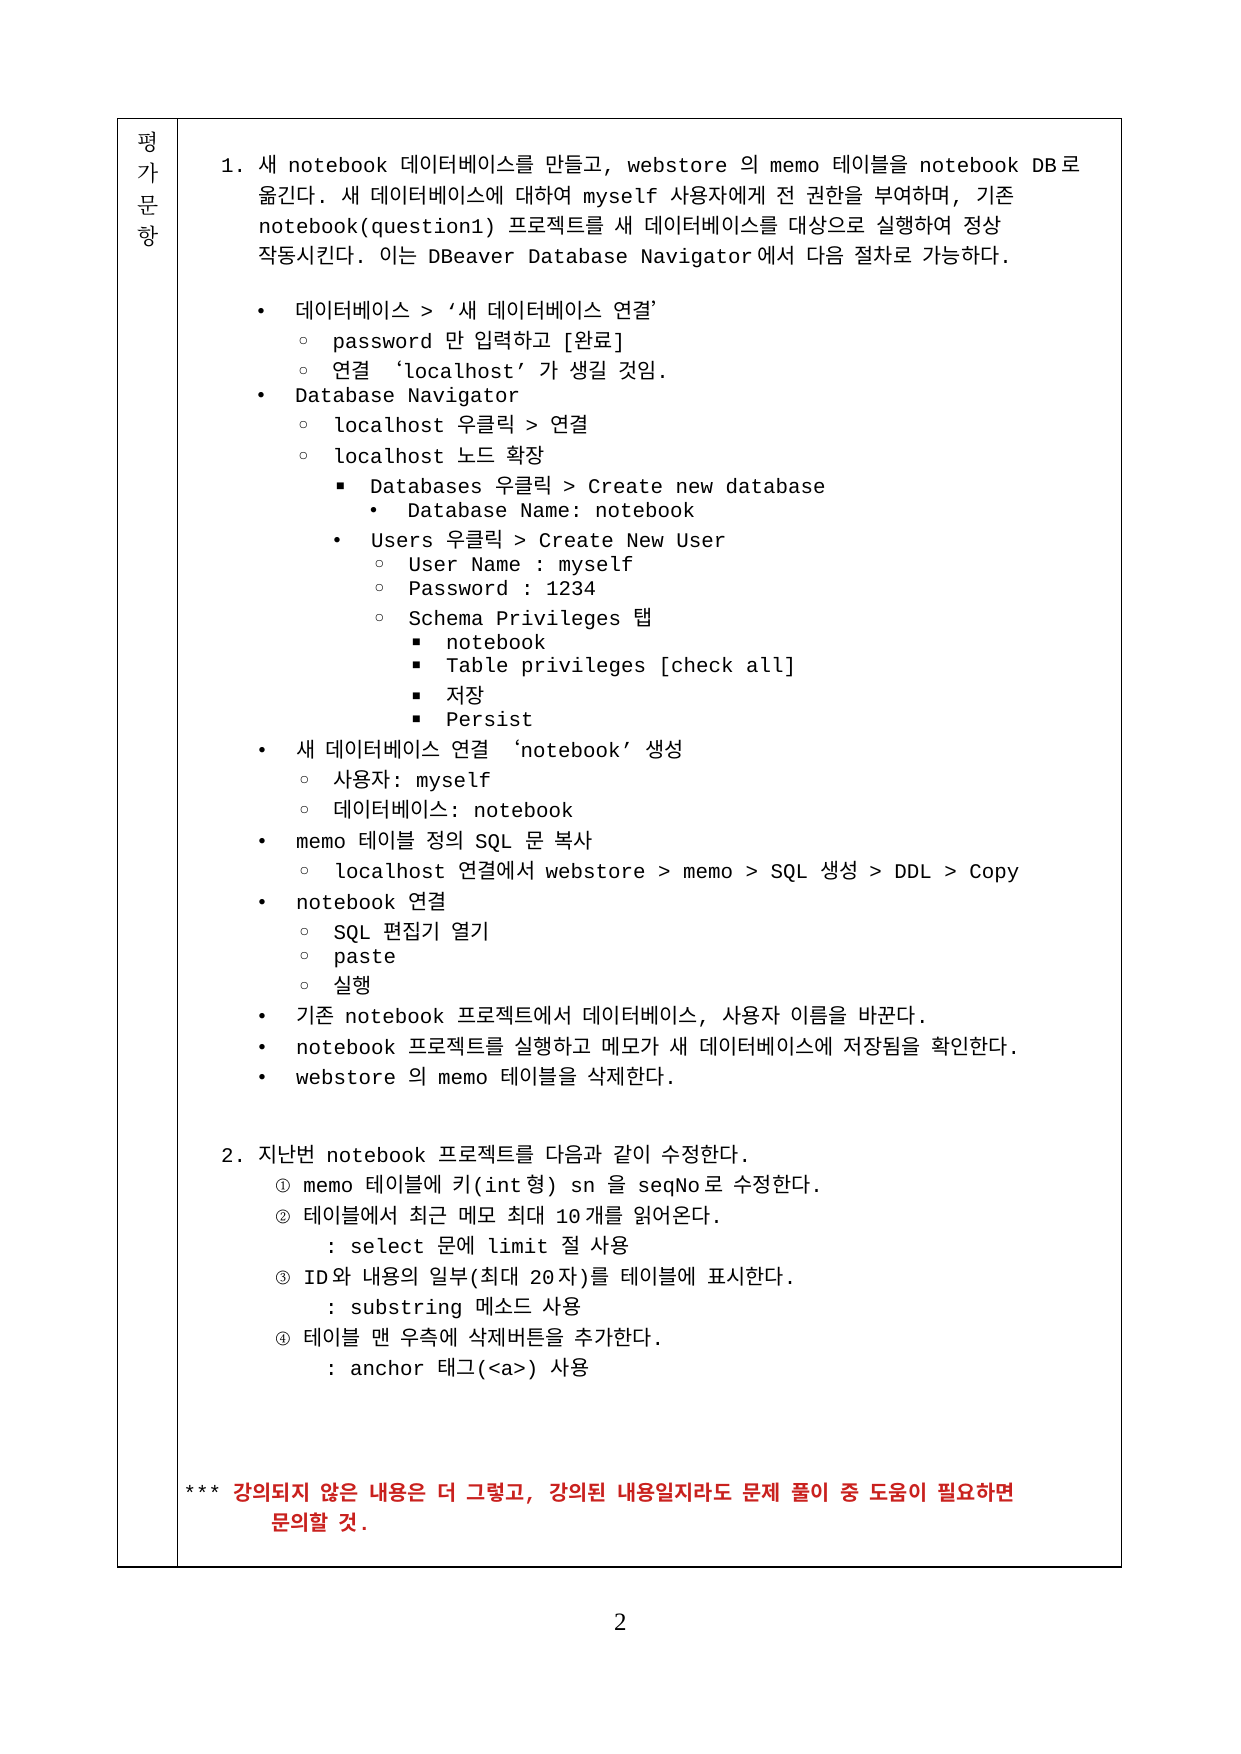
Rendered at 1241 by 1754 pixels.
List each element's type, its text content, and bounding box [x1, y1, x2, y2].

table_header 평 가 문 항 [118, 119, 177, 1566]
table_header 새 notebook 데이터베이스를 만들고, webstore 의 memo 테이블을 notebook DB로 옮긴다. 새 데이터베이스에 대하여 myself 사용자에게 전 권한을 부여하며, 기존 notebook(question1) 프로젝트를 새 데이터베이스를 대상으로 실행하여 정상 작동시킨다. 이는 DBeaver Database Navigator에서 다음 절차로 가능하다. 데이터베이스 > ‘새 데이터베이스 연결’ password 만 입력하고 [완료] 연결 ‘localhost’ 가 생길 것임. Database Navigator localhost 우클릭 > 연결 localhost 노드 확장 Databases 우클릭 > Create new database Database Name: notebook Users 우클릭 > Create New User User Name : myself Password : 1234 Schema Privileges 탭 notebook Table privileges [check all] 저장 Persist 새 데이터베이스 연결 ‘notebook’ 생성 사용자: myself 데이터베이스: notebook memo 테이블 정의 SQL 문 복사 localhost 연결에서 webstore > memo > SQL 생성 > DDL > Copy notebook 연결 SQL 편집기 열기 paste 실행 기존 notebook 프로젝트에서 데이터베이스, 사용자 이름을 바꾼다. notebook 프로젝트를 실행하고 메모가 새 데이터베이스에 저장됨을 확인한다. webstore 의 memo 테이블을 삭제한다. 지난번 notebook 프로젝트를 다음과 같이 수정한다. ① memo 테이블에 키(int형) sn 을 seqNo로 수정한다. ② 테이블에서 최근 메모 최대 10개를 읽어온다. : select 문에 limit 절 사용 ③ ID와 내용의 일부(최대 20자)를 테이블에 표시한다. : substring 메소드 사용 ④ 테이블 맨 우측에 삭제버튼을 추가한다. : anchor 태그(<a>) 사용 *** 강의되지 않은 내용은 더 그렇고, 강의된 내용일지라도 문제 풀이 중 도움이 필요하면 문의할 것. [178, 119, 1121, 1566]
